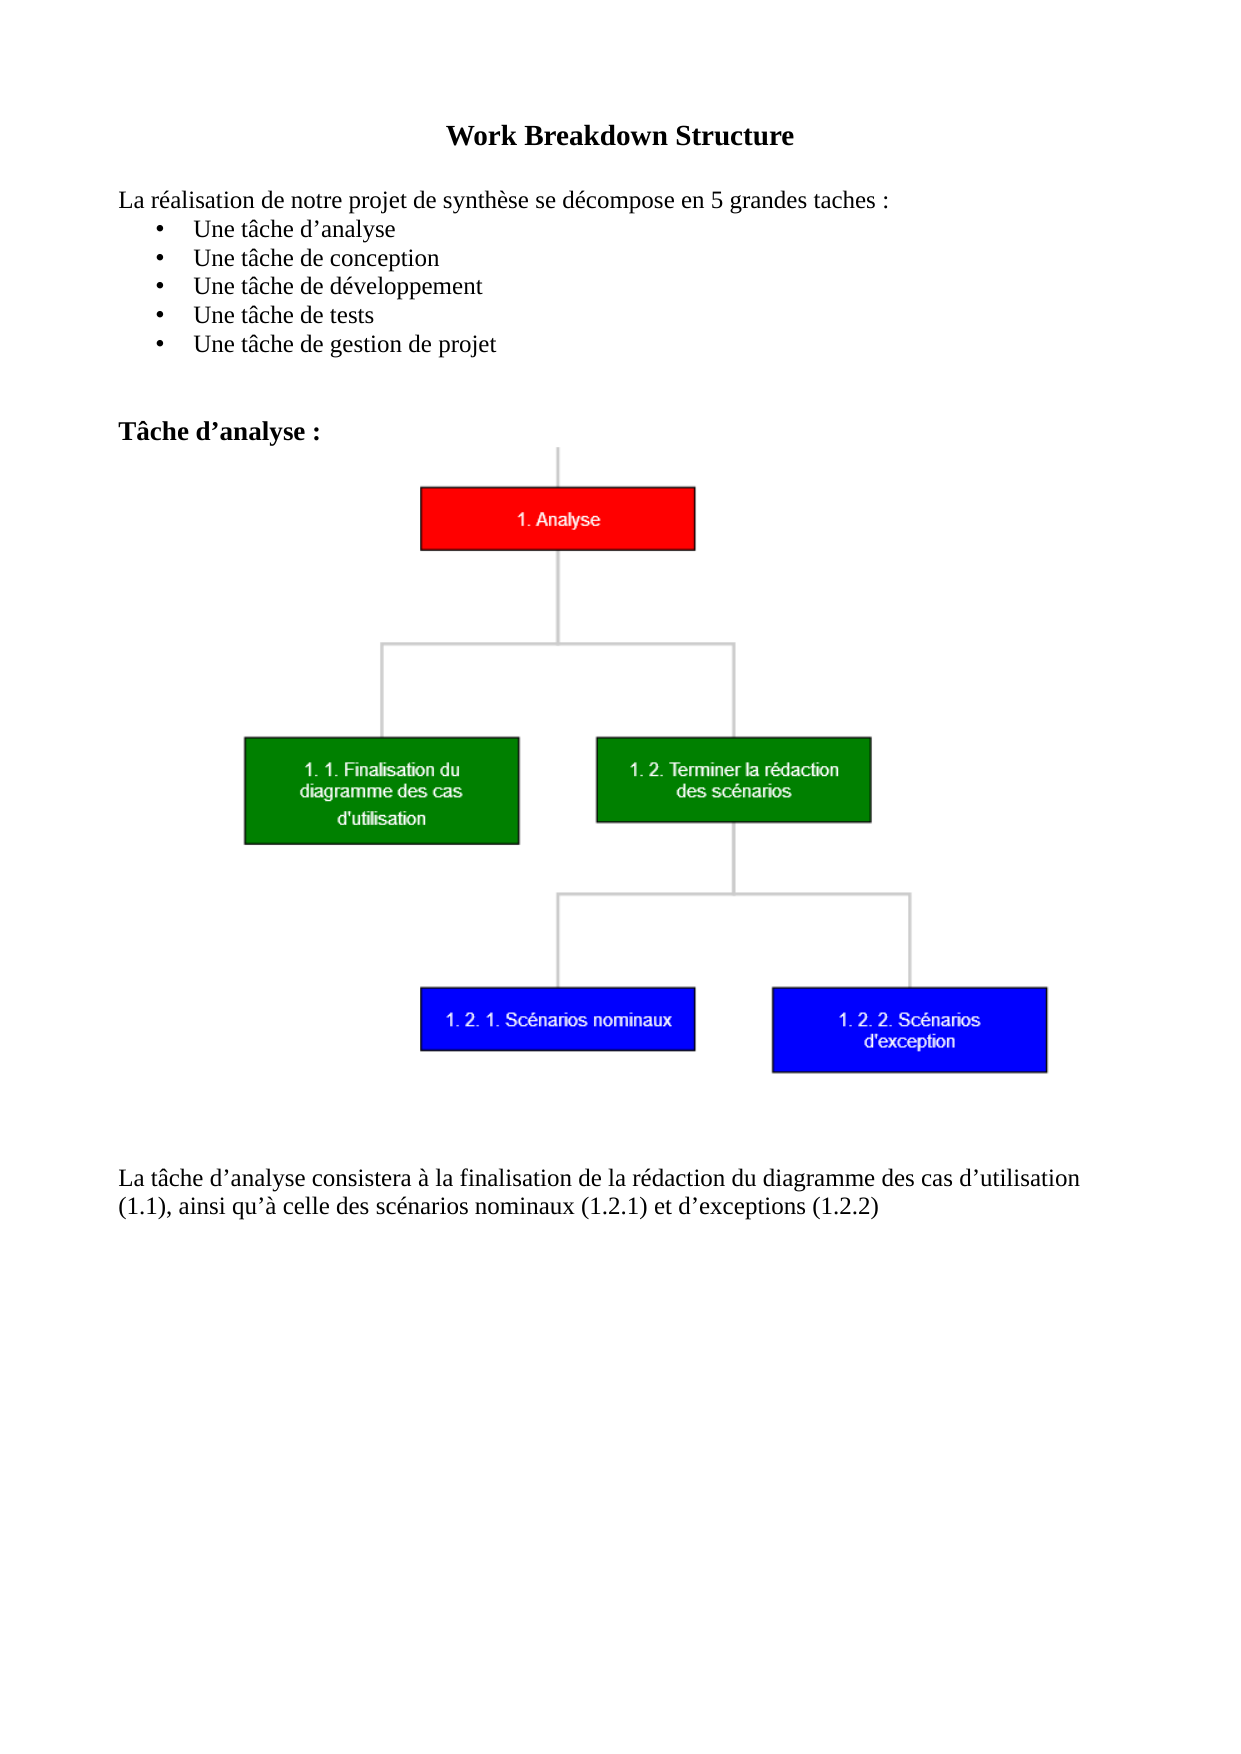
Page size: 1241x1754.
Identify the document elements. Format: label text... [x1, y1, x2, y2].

text Tâche d’analyse : [118, 415, 1122, 446]
list Une tâche d’analyse [156, 214, 1122, 243]
list Une tâche de tests [156, 300, 1122, 329]
list Une tâche de développement [156, 271, 1122, 300]
list Une tâche de conception [156, 243, 1122, 271]
text La tâche d’analyse consistera à la finalisation de la rédaction du diagramme des cas d’utilisation (1.1), ainsi qu’à celle des scénarios nominaux (1.2.1) et d’exceptions (1.2.2) [118, 1163, 1122, 1220]
text La réalisation de notre projet de synthèse se décompose en 5 grandes taches : [118, 185, 1122, 214]
text Work Breakdown Structure [118, 118, 1122, 152]
list Une tâche de gestion de projet [156, 329, 1122, 358]
picture [165, 446, 1075, 1134]
